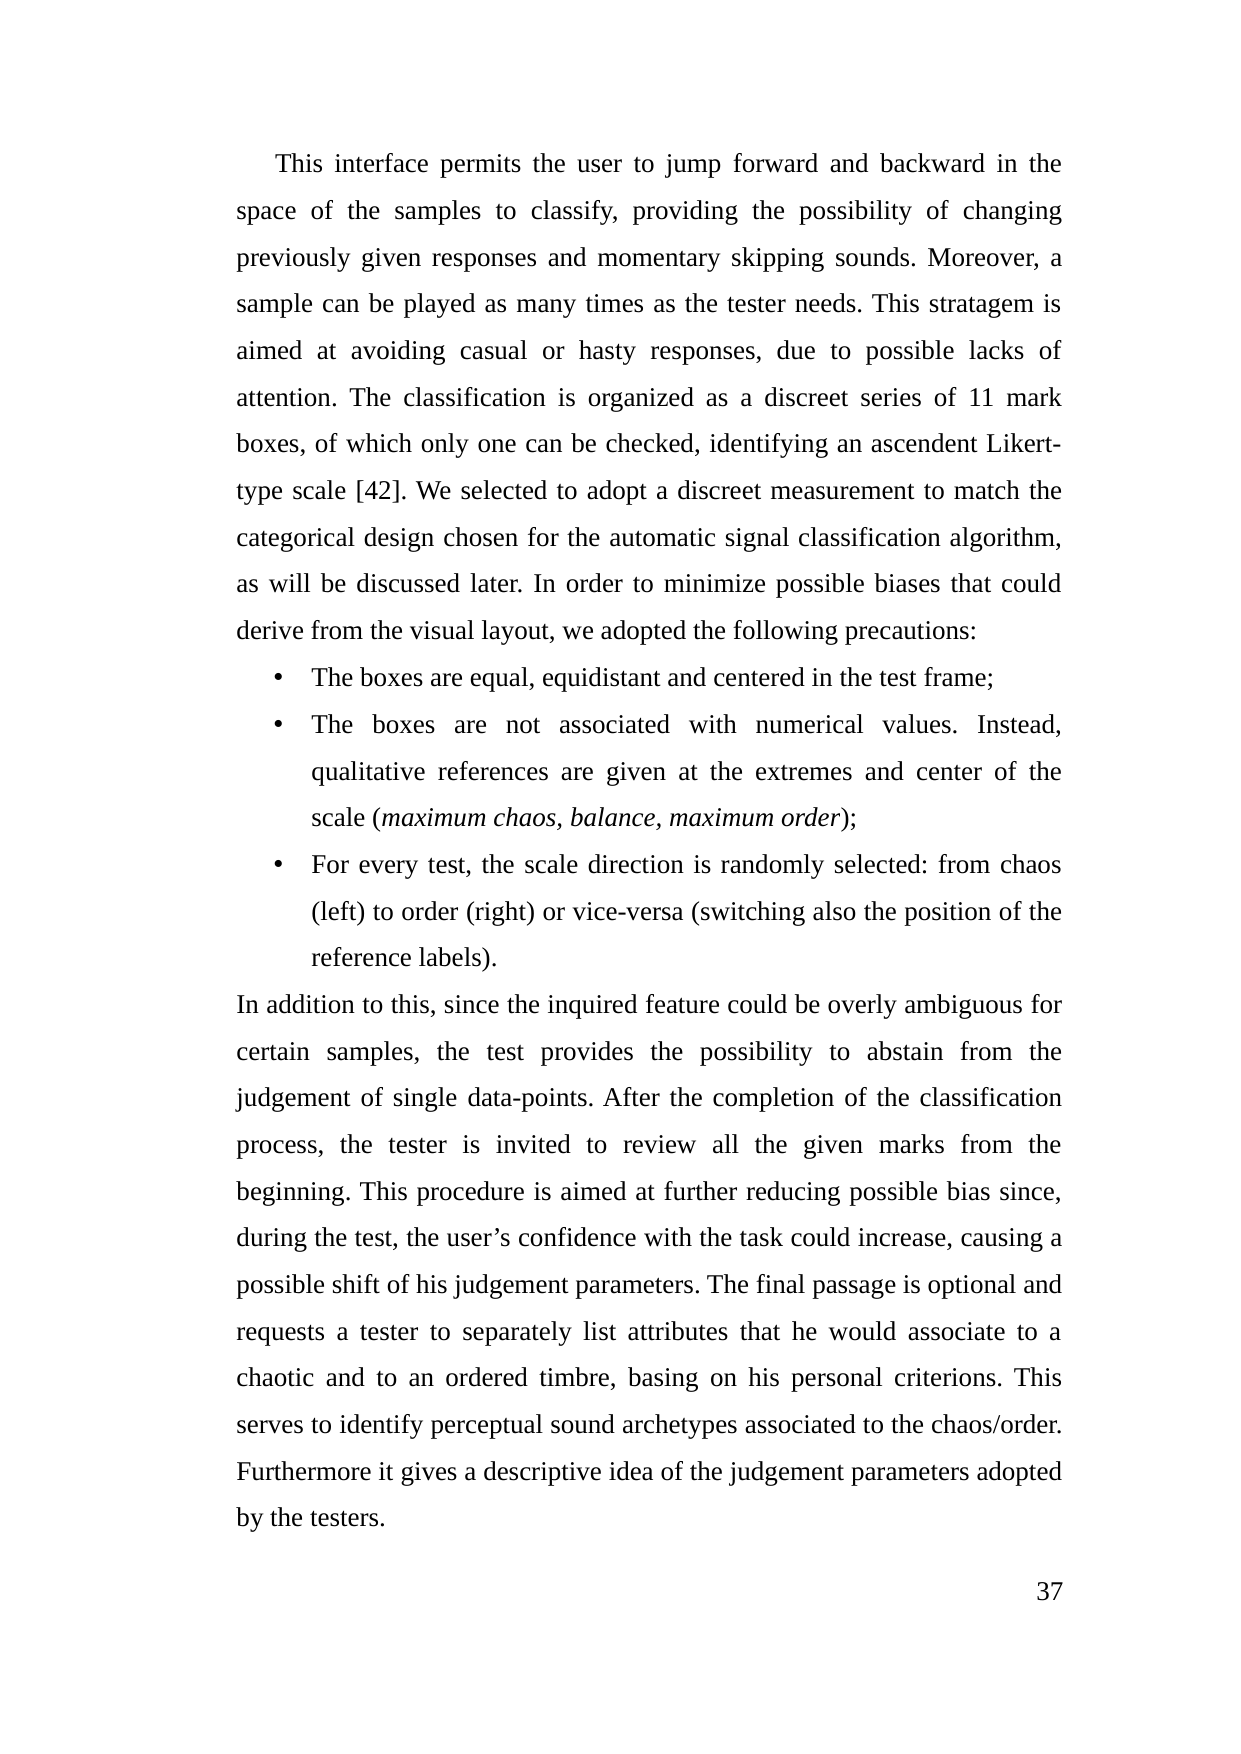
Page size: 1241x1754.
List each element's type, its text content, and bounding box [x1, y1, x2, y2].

list The boxes are equal, equidistant and centered in the test frame; [274, 661, 1063, 692]
text This interface permits the user to jump forward and backward in the space of the samples to classify, providing the possibility of changing previously given responses and momentary skipping sounds. Moreover, a sample can be played as many times as the tester needs. This stratagem is aimed at avoiding casual or hasty responses, due to possible lacks of attention. The classification is organized as a discreet series of 11 mark boxes, of which only one can be checked, identifying an ascendent Likert-type scale [42]. We selected to adopt a discreet measurement to match the categorical design chosen for the automatic signal classification algorithm, as will be discussed later. In order to minimize possible biases that could derive from the visual layout, we adopted the following precautions: [236, 148, 1063, 645]
text In addition to this, since the inquired feature could be overly ambiguous for certain samples, the test provides the possibility to abstain from the judgement of single data-points. After the completion of the classification process, the tester is invited to review all the given marks from the beginning. This procedure is aimed at further reducing possible bias since, during the test, the user’s confidence with the task could increase, causing a possible shift of his judgement parameters. The final passage is optional and requests a tester to separately list attributes that he would associate to a chaotic and to an ordered timbre, basing on his personal criterions. This serves to identify perceptual sound archetypes associated to the chaos/order. Furthermore it gives a descriptive idea of the judgement parameters adopted by the testers. [236, 988, 1063, 1532]
list The boxes are not associated with numerical values. Instead, qualitative references are given at the extremes and center of the scale (maximum chaos, balance, maximum order); [274, 708, 1063, 832]
list For every test, the scale direction is randomly selected: from chaos (left) to order (right) or vice-versa (switching also the position of the reference labels). [274, 848, 1063, 972]
